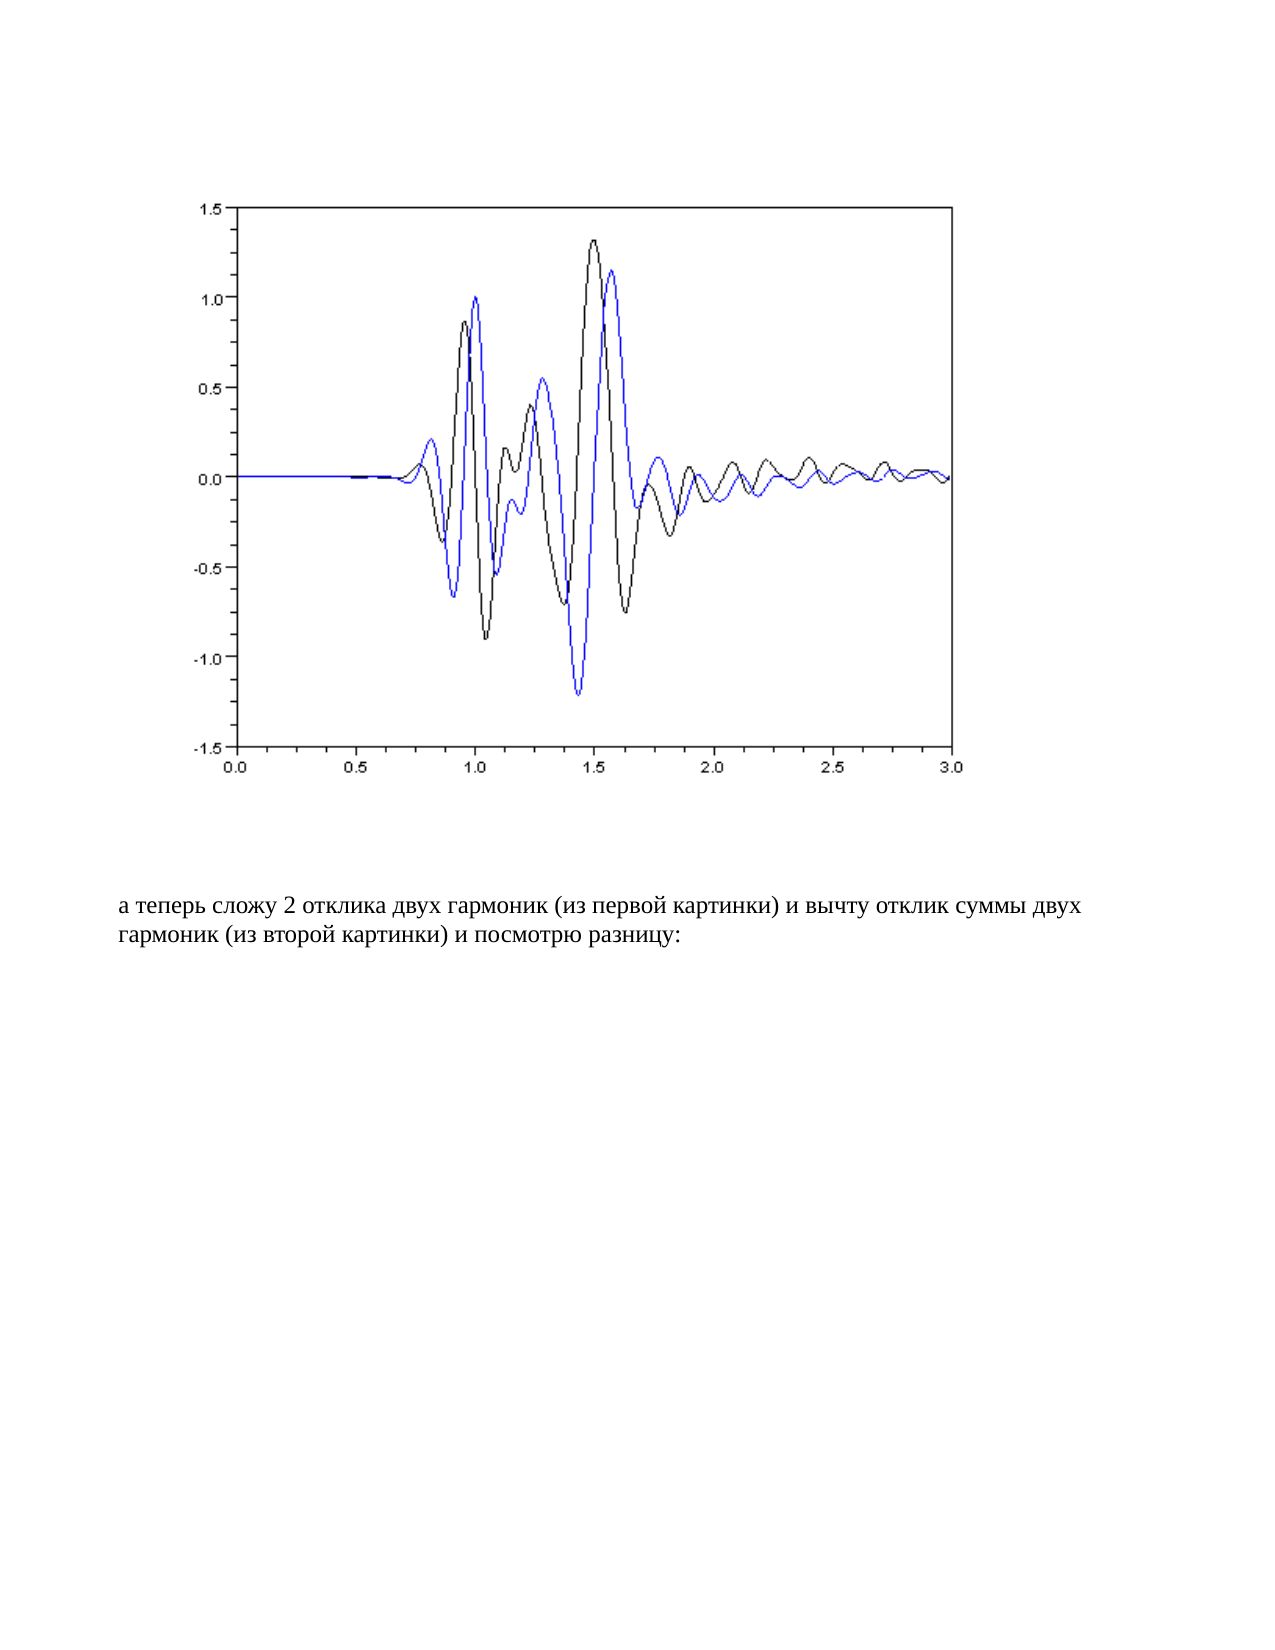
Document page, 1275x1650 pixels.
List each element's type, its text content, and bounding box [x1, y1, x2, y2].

picture [118, 118, 1072, 837]
text а теперь сложу 2 отклика двух гармоник (из первой картинки) и вычту отклик суммы двух гармоник (из второй картинки) и посмотрю разницу: [118, 891, 1157, 948]
